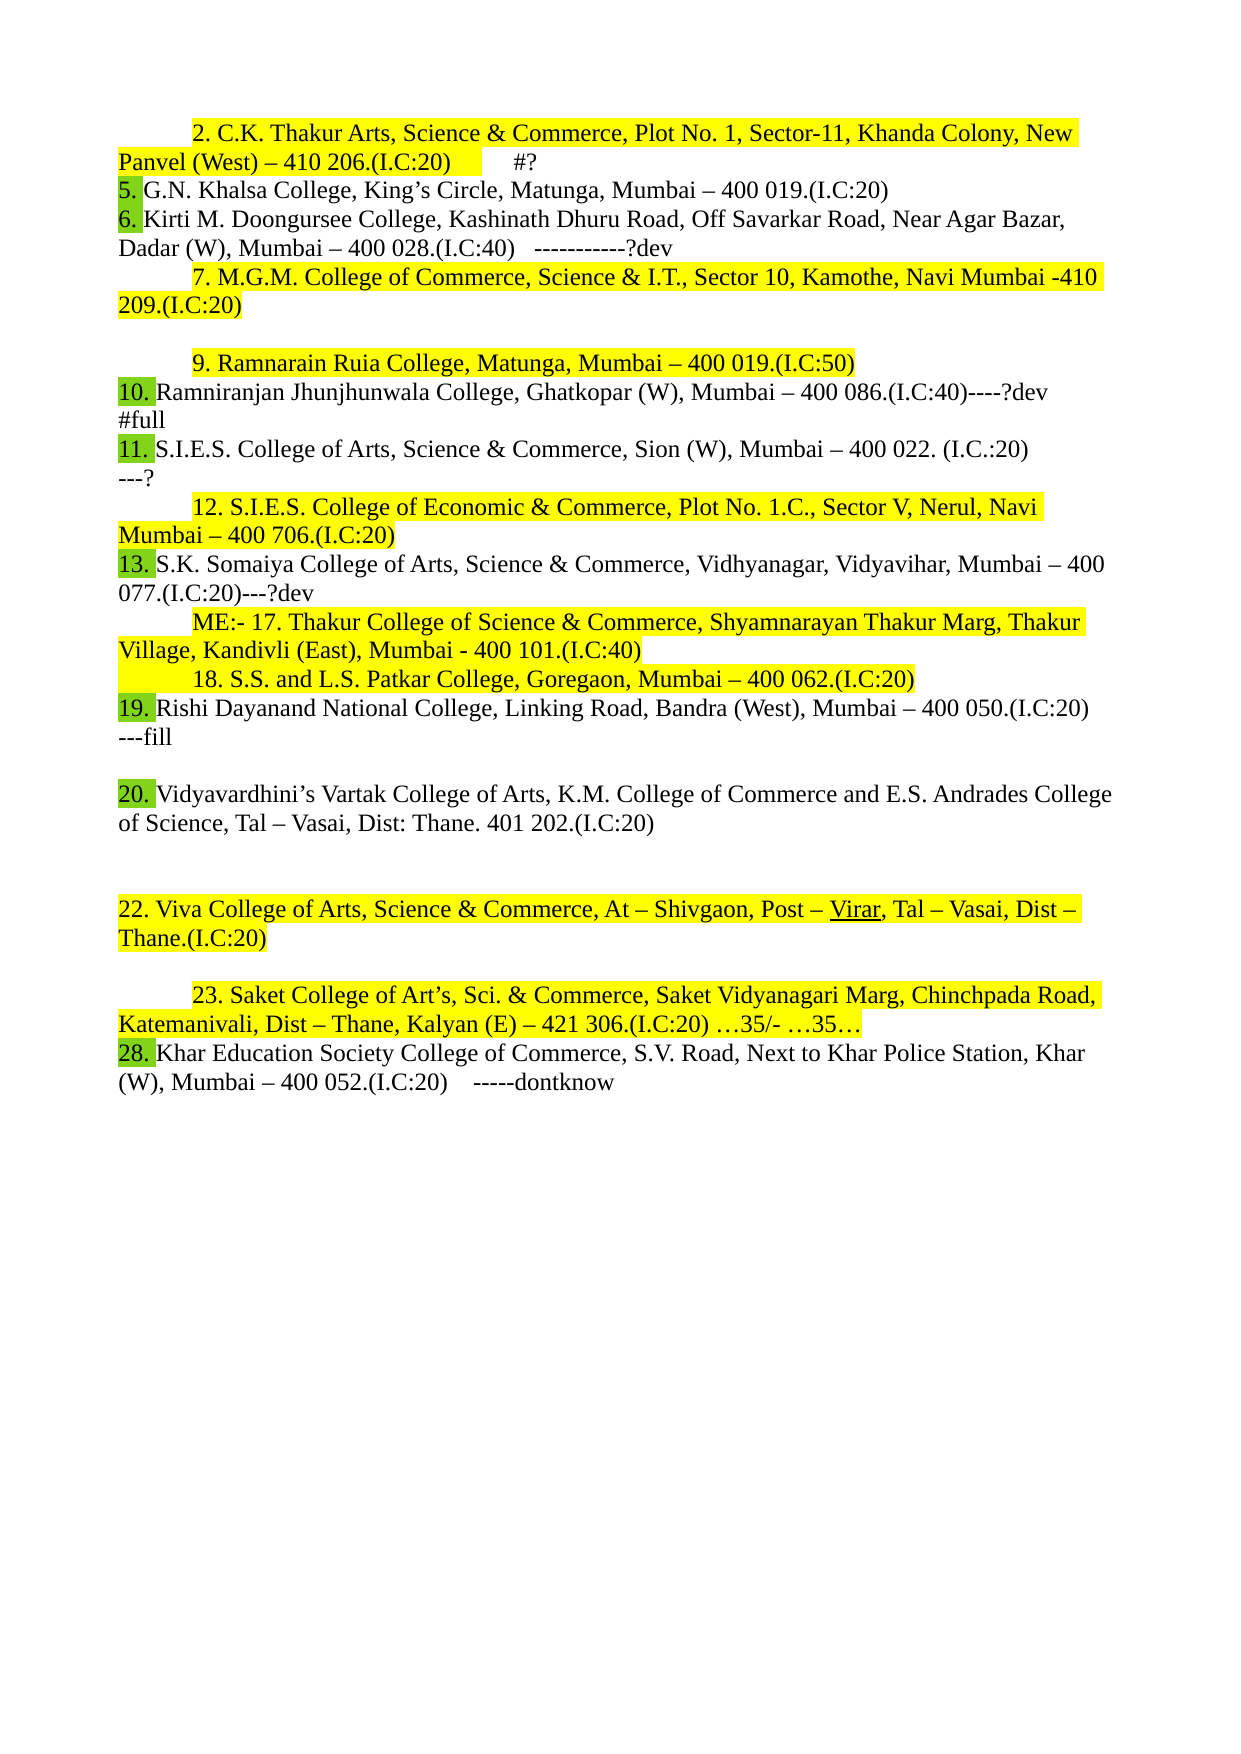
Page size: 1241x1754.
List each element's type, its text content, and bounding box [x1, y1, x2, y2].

text 5. G.N. Khalsa College, King’s Circle, Matunga, Mumbai – 400 019.(I.C:20) [118, 176, 1122, 204]
text 6. Kirti M. Doongursee College, Kashinath Dhuru Road, Off Savarkar Road, Near Agar Bazar, Dadar (W), Mumbai – 400 028.(I.C:40) -----------?dev [118, 204, 1122, 262]
text 28. Khar Education Society College of Commerce, S.V. Road, Next to Khar Police Station, Khar (W), Mumbai – 400 052.(I.C:20) -----dontknow [118, 1038, 1122, 1096]
text 9. Ramnarain Ruia College, Matunga, Mumbai – 400 019.(I.C:50) [118, 348, 1122, 377]
text 10. Ramniranjan Jhunjhunwala College, Ghatkopar (W), Mumbai – 400 086.(I.C:40)----?dev [118, 377, 1122, 406]
text 22. Viva College of Arts, Science & Commerce, At – Shivgaon, Post – Virar, Tal – Vasai, Dist – Thane.(I.C:20) [118, 894, 1122, 952]
text ---? [118, 463, 1122, 492]
text 20. Vidyavardhini’s Vartak College of Arts, K.M. College of Commerce and E.S. Andrades College of Science, Tal – Vasai, Dist: Thane. 401 202.(I.C:20) [118, 779, 1122, 837]
text 11. S.I.E.S. College of Arts, Science & Commerce, Sion (W), Mumbai – 400 022. (I.C.:20) [118, 434, 1122, 463]
text 2. C.K. Thakur Arts, Science & Commerce, Plot No. 1, Sector-11, Khanda Colony, New Panvel (West) – 410 206.(I.C:20) #? [118, 118, 1122, 176]
text ME:- 17. Thakur College of Science & Commerce, Shyamnarayan Thakur Marg, Thakur Village, Kandivli (East), Mumbai - 400 101.(I.C:40) [118, 607, 1122, 664]
text 18. S.S. and L.S. Patkar College, Goregaon, Mumbai – 400 062.(I.C:20) [118, 664, 1122, 693]
text #full [118, 406, 1122, 434]
text 19. Rishi Dayanand National College, Linking Road, Bandra (West), Mumbai – 400 050.(I.C:20) [118, 693, 1122, 722]
text 12. S.I.E.S. College of Economic & Commerce, Plot No. 1.C., Sector V, Nerul, Navi Mumbai – 400 706.(I.C:20) [118, 492, 1122, 549]
text 23. Saket College of Art’s, Sci. & Commerce, Saket Vidyanagari Marg, Chinchpada Road, Katemanivali, Dist – Thane, Kalyan (E) – 421 306.(I.C:20) …35/- …35… [118, 981, 1122, 1038]
text ---fill [118, 722, 1122, 751]
text 7. M.G.M. College of Commerce, Science & I.T., Sector 10, Kamothe, Navi Mumbai -410 209.(I.C:20) [118, 262, 1122, 319]
text 13. S.K. Somaiya College of Arts, Science & Commerce, Vidhyanagar, Vidyavihar, Mumbai – 400 077.(I.C:20)---?dev [118, 549, 1122, 607]
